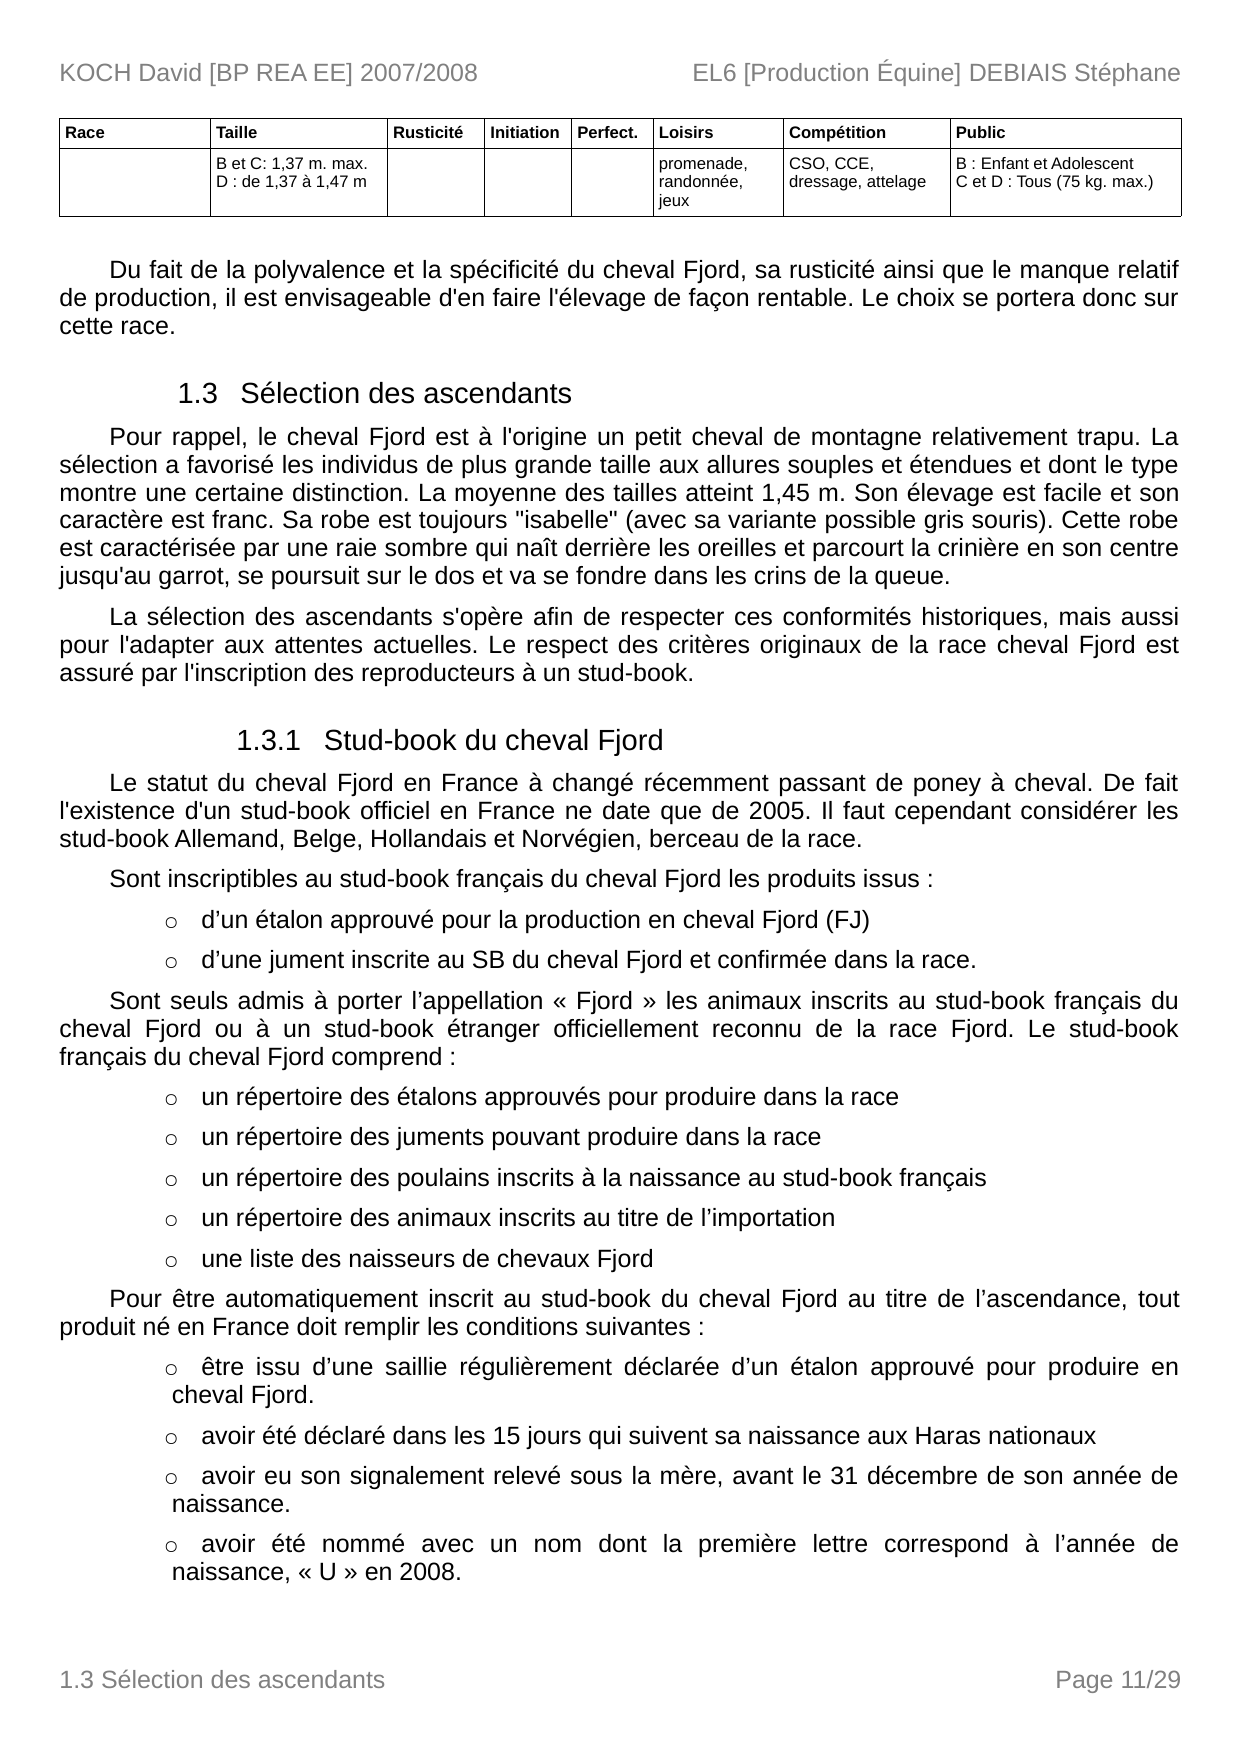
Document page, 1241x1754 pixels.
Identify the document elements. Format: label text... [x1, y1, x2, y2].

table_header Public [951, 119, 1181, 148]
list un répertoire des animaux inscrits au titre de l’importation [134, 1204, 1181, 1232]
list un répertoire des juments pouvant produire dans la race [134, 1123, 1181, 1151]
text Sont inscriptibles au stud-book français du cheval Fjord les produits issus : [59, 865, 1181, 893]
table_header Loisirs [654, 119, 783, 148]
text Du fait de la polyvalence et la spécificité du cheval Fjord, sa rusticité ainsi que le manque relatif de production, il est envisageable d'en faire l'élevage de façon rentable. Le choix se portera donc sur cette race. [59, 256, 1181, 340]
table_header Race [60, 119, 210, 148]
text Pour rappel, le cheval Fjord est à l'origine un petit cheval de montagne relativement trapu. La sélection a favorisé les individus de plus grande taille aux allures souples et étendues et dont le type montre une certaine distinction. La moyenne des tailles atteint 1,45 m. Son élevage est facile et son caractère est franc. Sa robe est toujours "isabelle" (avec sa variante possible gris souris). Cette robe est caractérisée par une raie sombre qui naît derrière les oreilles et parcourt la crinière en son centre jusqu'au garrot, se poursuit sur le dos et va se fondre dans les crins de la queue. [59, 423, 1181, 590]
list d’un étalon approuvé pour la production en cheval Fjord (FJ) [134, 906, 1181, 933]
table_cell [485, 149, 571, 216]
table_header Taille [211, 119, 387, 148]
table_cell promenade, randonnée, jeux [654, 149, 783, 216]
list avoir été nommé avec un nom dont la première lettre correspond à l’année de naissance, « U » en 2008. [134, 1530, 1181, 1586]
table_header Initiation [485, 119, 571, 148]
list être issu d’une saillie régulièrement déclarée d’un étalon approuvé pour produire en cheval Fjord. [134, 1353, 1181, 1409]
list un répertoire des étalons approuvés pour produire dans la race [134, 1083, 1181, 1111]
list une liste des naisseurs de chevaux Fjord [134, 1244, 1181, 1272]
table_cell B : Enfant et Adolescent C et D : Tous (75 kg. max.) [951, 149, 1181, 216]
table_cell B et C: 1,37 m. max. D : de 1,37 à 1,47 m [211, 149, 387, 216]
text Pour être automatiquement inscrit au stud-book du cheval Fjord au titre de l’ascendance, tout produit né en France doit remplir les conditions suivantes : [59, 1285, 1181, 1341]
list d’une jument inscrite au SB du cheval Fjord et confirmée dans la race. [134, 946, 1181, 974]
list avoir été déclaré dans les 15 jours qui suivent sa naissance aux Haras nationaux [134, 1421, 1181, 1449]
table_header Compétition [784, 119, 950, 148]
text Sont seuls admis à porter l’appellation « Fjord » les animaux inscrits au stud-book français du cheval Fjord ou à un stud-book étranger officiellement reconnu de la race Fjord. Le stud-book français du cheval Fjord comprend : [59, 986, 1181, 1070]
table_header Rusticité [388, 119, 484, 148]
list avoir eu son signalement relevé sous la mère, avant le 31 décembre de son année de naissance. [134, 1462, 1181, 1518]
table_header Perfect. [572, 119, 653, 148]
table_cell [572, 149, 653, 216]
text Le statut du cheval Fjord en France à changé récemment passant de poney à cheval. De fait l'existence d'un stud-book officiel en France ne date que de 2005. Il faut cependant considérer les stud-book Allemand, Belge, Hollandais et Norvégien, berceau de la race. [59, 769, 1181, 853]
subtitle Stud-book du cheval Fjord [59, 724, 1181, 756]
subtitle Sélection des ascendants [59, 377, 1181, 410]
table_cell [60, 149, 210, 216]
table_cell [388, 149, 484, 216]
text La sélection des ascendants s'opère afin de respecter ces conformités historiques, mais aussi pour l'adapter aux attentes actuelles. Le respect des critères originaux de la race cheval Fjord est assuré par l'inscription des reproducteurs à un stud-book. [59, 603, 1181, 686]
table_cell CSO, CCE, dressage, attelage [784, 149, 950, 216]
list un répertoire des poulains inscrits à la naissance au stud-book français [134, 1163, 1181, 1191]
